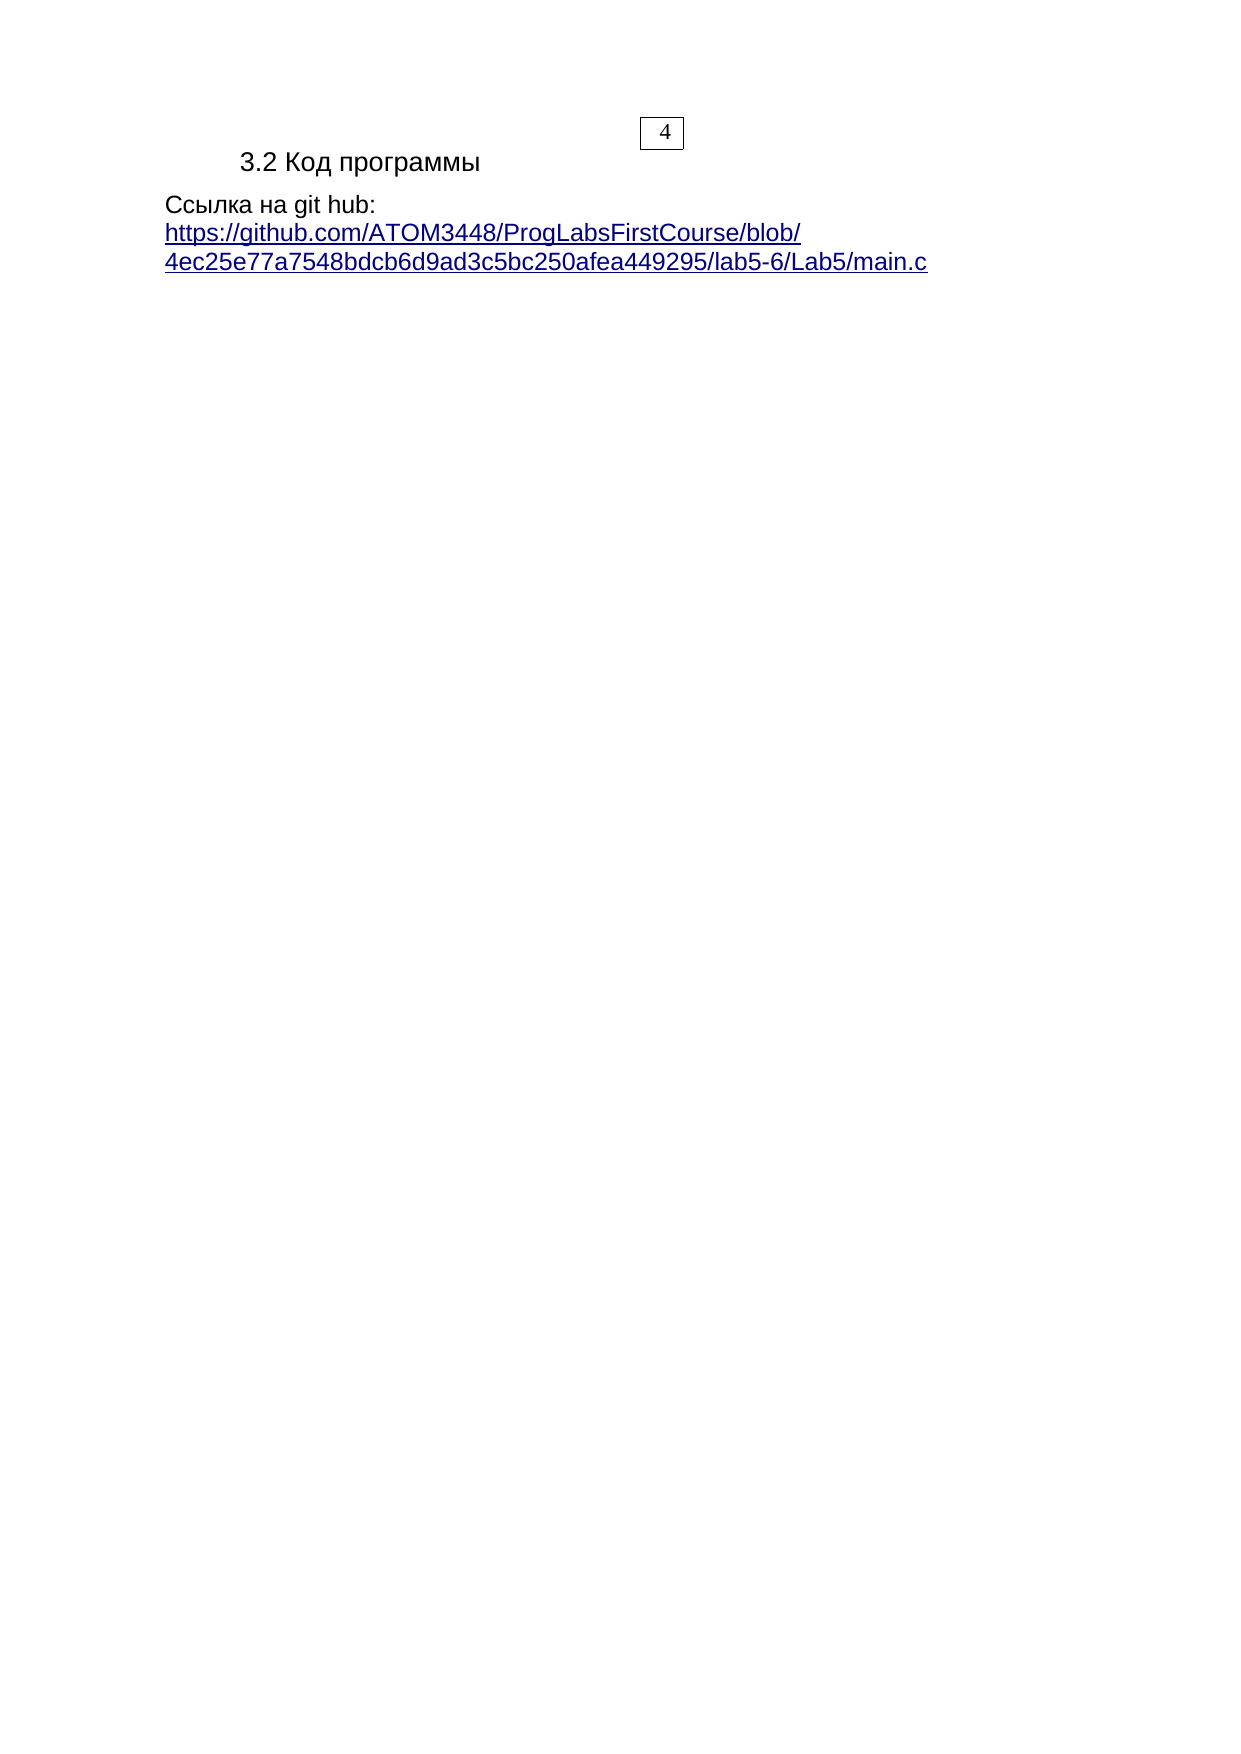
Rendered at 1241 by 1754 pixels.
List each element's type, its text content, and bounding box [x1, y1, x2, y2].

subtitle 3.2 Код программы [164, 146, 1165, 177]
text https://github.com/ATOM3448/ProgLabsFirstCourse/blob/4ec25e77a7548bdcb6d9ad3c5bc250afea449295/lab5-6/Lab5/main.c [164, 218, 1165, 276]
text Ссылка на git hub: [164, 189, 1165, 218]
